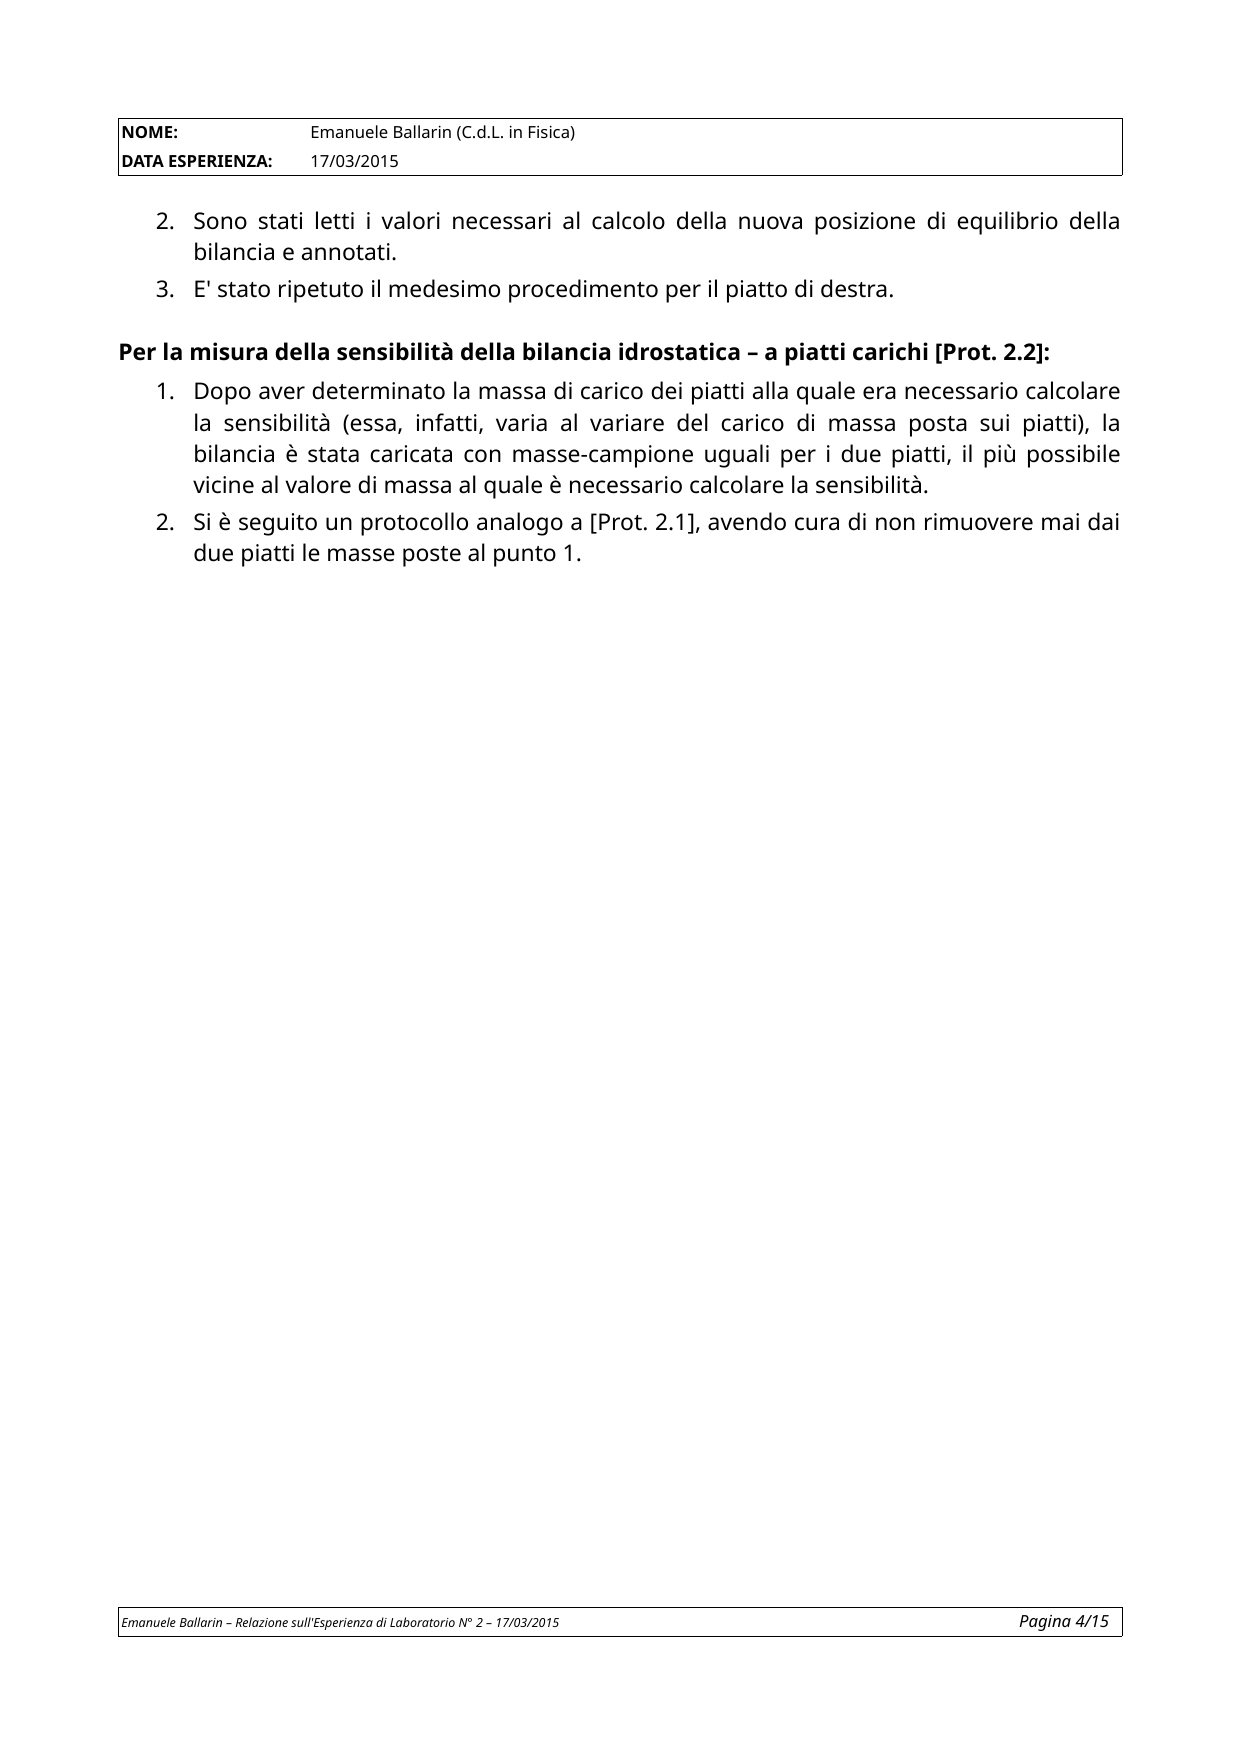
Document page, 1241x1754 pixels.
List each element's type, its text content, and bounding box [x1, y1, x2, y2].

list E' stato ripetuto il medesimo procedimento per il piatto di destra. [156, 273, 1122, 304]
list Sono stati letti i valori necessari al calcolo della nuova posizione di equilibrio della bilancia e annotati. [156, 205, 1122, 267]
text Per la misura della sensibilità della bilancia idrostatica – a piatti carichi [Prot. 2.2]: [118, 336, 1122, 367]
list Dopo aver determinato la massa di carico dei piatti alla quale era necessario calcolare la sensibilità (essa, infatti, varia al variare del carico di massa posta sui piatti), la bilancia è stata caricata con masse-campione uguali per i due piatti, il più possibile vicine al valore di massa al quale è necessario calcolare la sensibilità. [156, 375, 1122, 500]
list Si è seguito un protocollo analogo a [Prot. 2.1], avendo cura di non rimuovere mai dai due piatti le masse poste al punto 1. [156, 506, 1122, 568]
